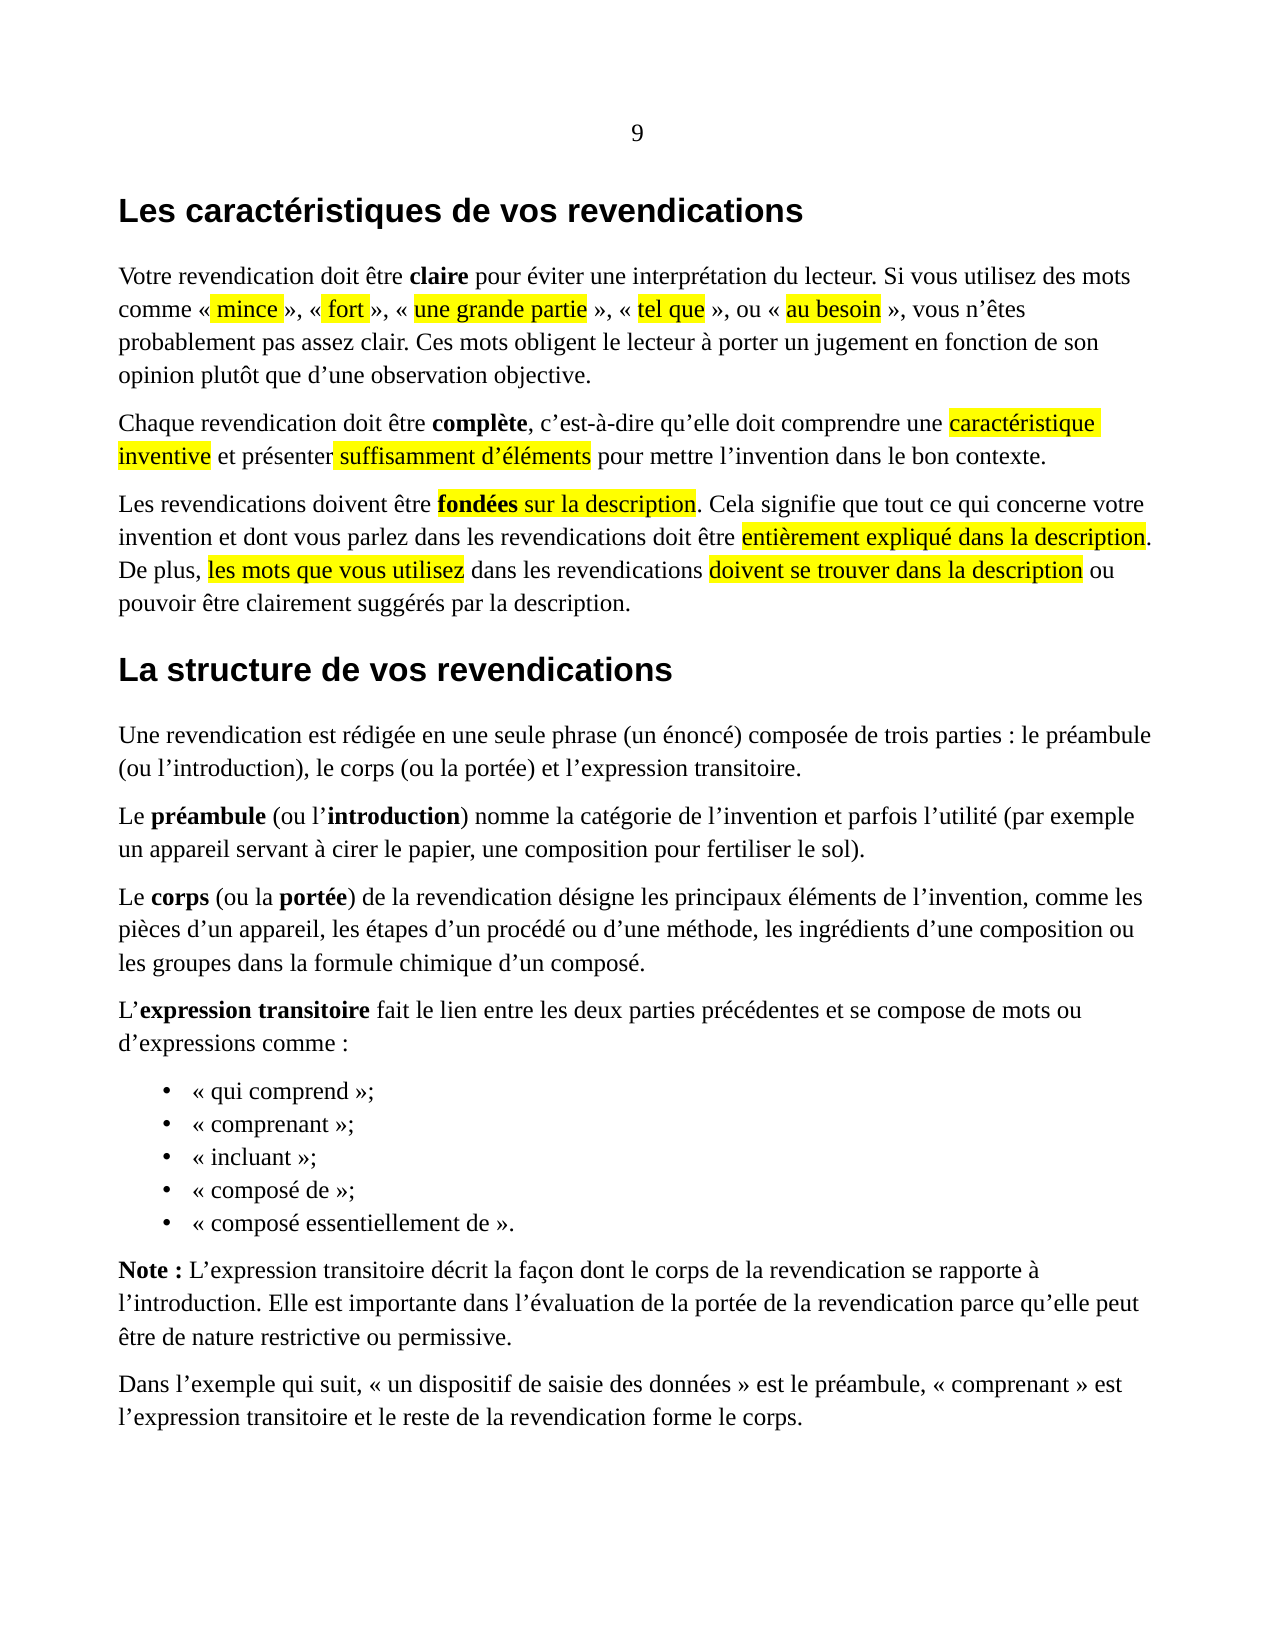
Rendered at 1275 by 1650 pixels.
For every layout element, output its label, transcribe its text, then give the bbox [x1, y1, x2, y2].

list « incluant »; [162, 1142, 1157, 1171]
text Le préambule (ou l’introduction) nomme la catégorie de l’invention et parfois l’utilité (par exemple un appareil servant à cirer le papier, une composition pour fertiliser le sol). [118, 801, 1157, 863]
text L’expression transitoire fait le lien entre les deux parties précédentes et se compose de mots ou d’expressions comme : [118, 995, 1157, 1057]
text Dans l’exemple qui suit, « un dispositif de saisie des données » est le préambule, « comprenant » est l’expression transitoire et le reste de la revendication forme le corps. [118, 1369, 1157, 1431]
text Le corps (ou la portée) de la revendication désigne les principaux éléments de l’invention, comme les pièces d’un appareil, les étapes d’un procédé ou d’une méthode, les ingrédients d’une composition ou les groupes dans la formule chimique d’un composé. [118, 882, 1157, 976]
text Votre revendication doit être claire pour éviter une interprétation du lecteur. Si vous utilisez des mots comme « mince », « fort », « une grande partie », « tel que », ou « au besoin », vous n’êtes probablement pas assez clair. Ces mots obligent le lecteur à porter un jugement en fonction de son opinion plutôt que d’une observation objective. [118, 261, 1157, 389]
list « comprenant »; [162, 1109, 1157, 1138]
list « composé essentiellement de ». [162, 1208, 1157, 1237]
list « composé de »; [162, 1175, 1157, 1204]
text Chaque revendication doit être complète, c’est-à-dire qu’elle doit comprendre une caractéristique inventive et présenter suffisamment d’éléments pour mettre l’invention dans le bon contexte. [118, 408, 1157, 470]
list « qui comprend »; [162, 1076, 1157, 1104]
text Note : L’expression transitoire décrit la façon dont le corps de la revendication se rapporte à l’introduction. Elle est importante dans l’évaluation de la portée de la revendication parce qu’elle peut être de nature restrictive ou permissive. [118, 1256, 1157, 1350]
subtitle Les caractéristiques de vos revendications [118, 191, 1157, 229]
text Une revendication est rédigée en une seule phrase (un énoncé) composée de trois parties : le préambule (ou l’introduction), le corps (ou la portée) et l’expression transitoire. [118, 720, 1157, 782]
subtitle La structure de vos revendications [118, 650, 1157, 688]
text Les revendications doivent être fondées sur la description. Cela signifie que tout ce qui concerne votre invention et dont vous parlez dans les revendications doit être entièrement expliqué dans la description. De plus, les mots que vous utilisez dans les revendications doivent se trouver dans la description ou pouvoir être clairement suggérés par la description. [118, 489, 1157, 616]
